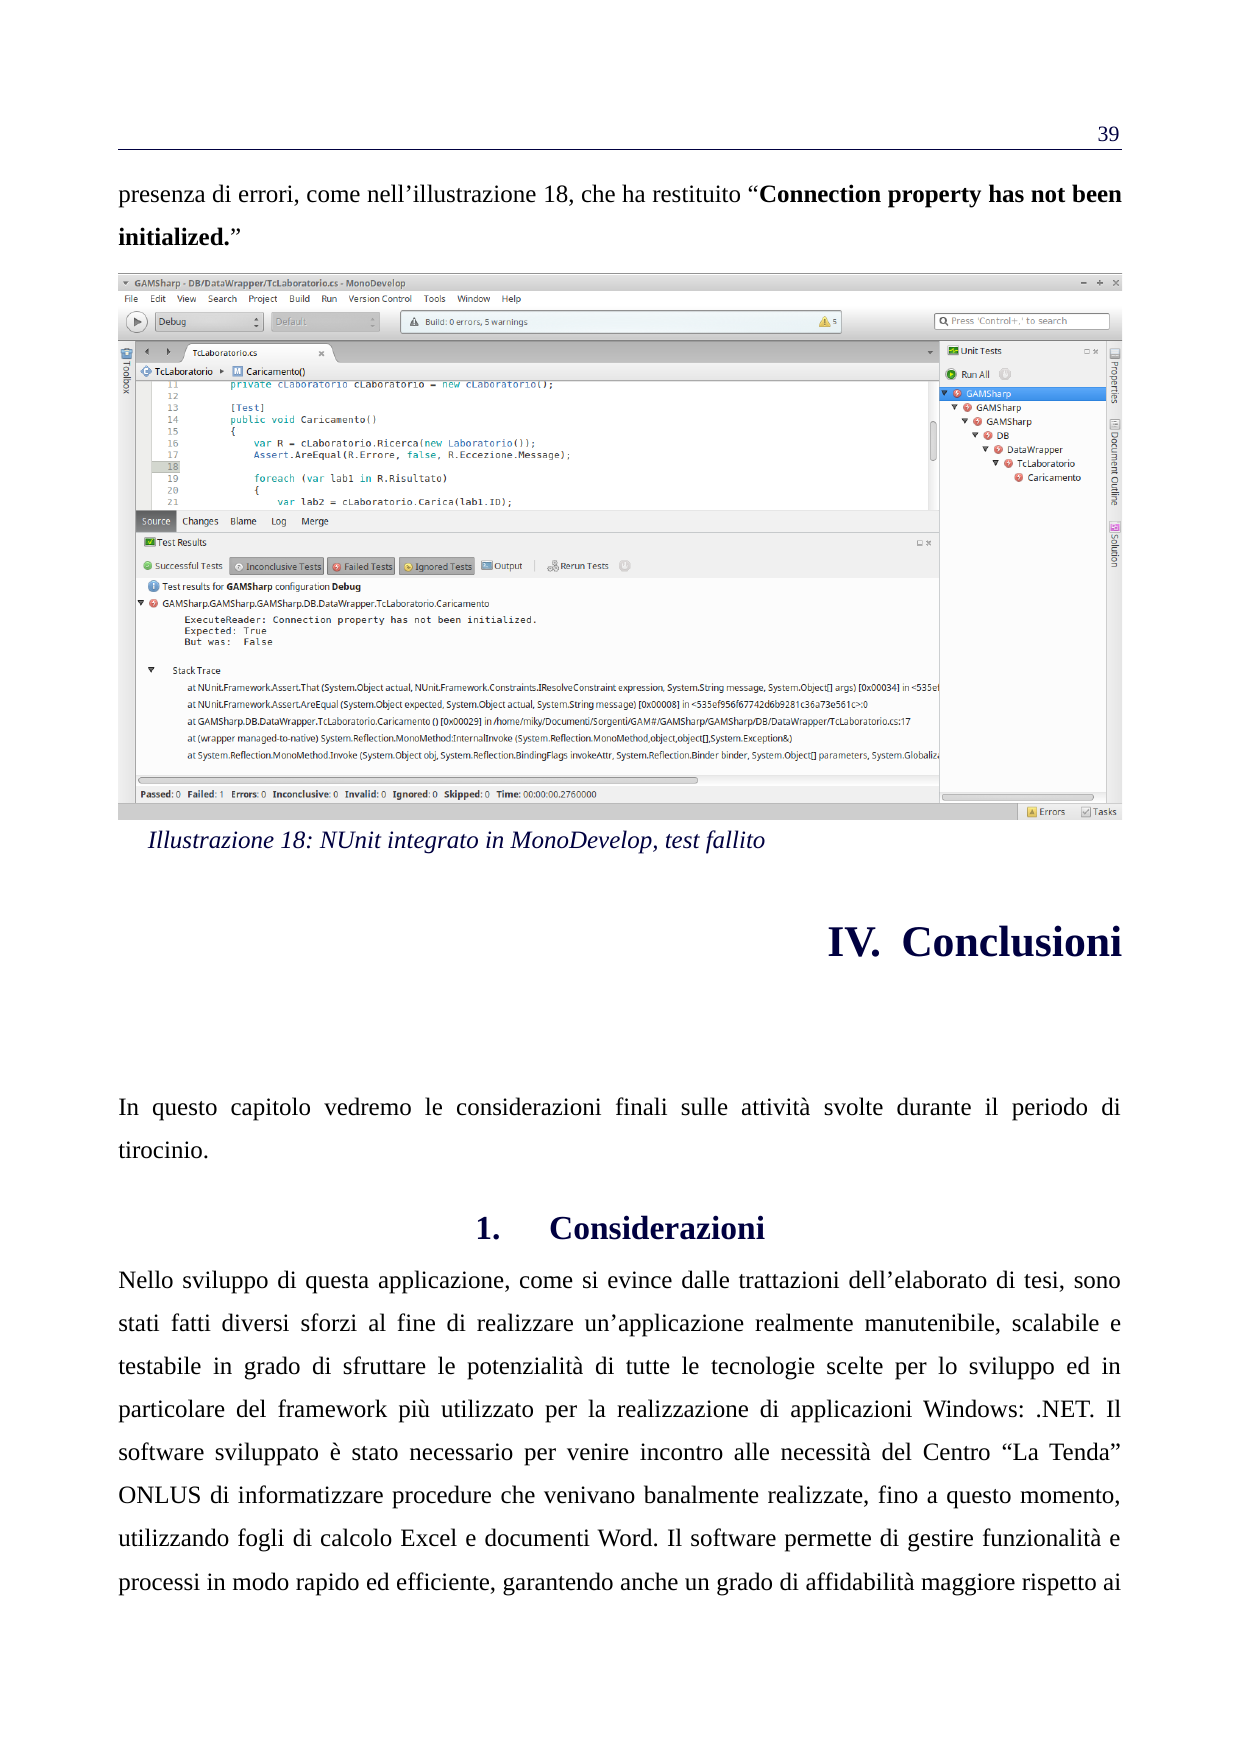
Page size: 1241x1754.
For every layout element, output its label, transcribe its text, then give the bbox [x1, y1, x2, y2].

text presenza di errori, come nell’illustrazione 18, che ha restituito “Connection property has not been initialized.” [118, 179, 1122, 251]
text Illustrazione 18: NUnit integrato in MonoDevelop, test fallito [118, 820, 1122, 854]
subtitle Considerazioni [118, 1208, 1122, 1247]
picture [118, 273, 1123, 820]
subtitle Conclusioni [118, 916, 1122, 966]
text Nello sviluppo di questa applicazione, come si evince dalle trattazioni dell’elaborato di tesi, sono stati fatti diversi sforzi al fine di realizzare un’applicazione realmente manutenibile, scalabile e testabile in grado di sfruttare le potenzialità di tutte le tecnologie scelte per lo sviluppo ed in particolare del framework più utilizzato per la realizzazione di applicazioni Windows: .NET. Il software sviluppato è stato necessario per venire incontro alle necessità del Centro “La Tenda” ONLUS di informatizzare procedure che venivano banalmente realizzate, fino a questo momento, utilizzando fogli di calcolo Excel e documenti Word. Il software permette di gestire funzionalità e processi in modo rapido ed efficiente, garantendo anche un grado di affidabilità maggiore rispetto ai [118, 1265, 1122, 1595]
text In questo capitolo vedremo le considerazioni finali sulle attività svolte durante il periodo di tirocinio. [118, 1092, 1122, 1164]
